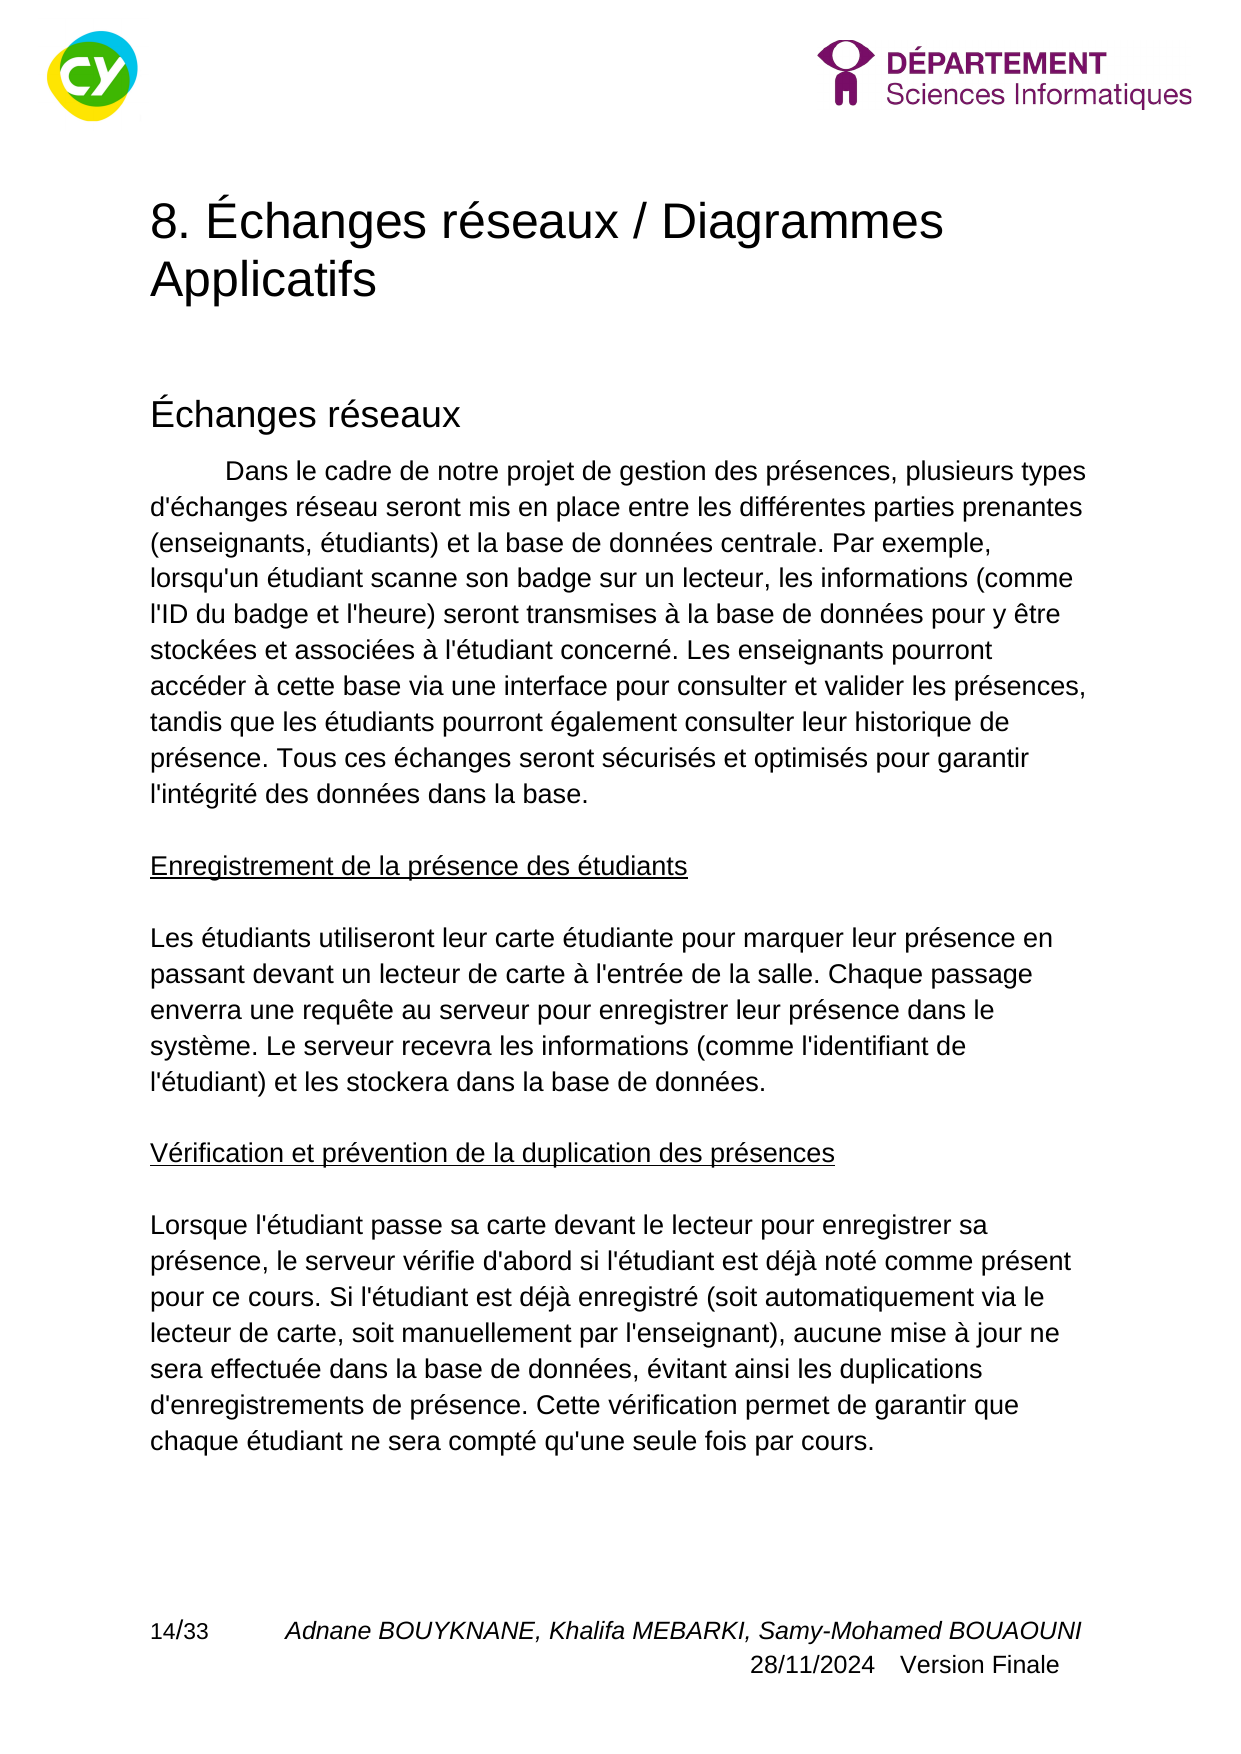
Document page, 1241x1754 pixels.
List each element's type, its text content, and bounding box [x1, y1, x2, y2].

text Vérification et prévention de la duplication des présences [150, 1137, 1090, 1169]
picture [817, 40, 1192, 110]
text Enregistrement de la présence des étudiants [150, 850, 1090, 881]
subtitle Échanges réseaux [150, 393, 1090, 436]
subtitle 8. Échanges réseaux / Diagrammes Applicatifs [150, 192, 1090, 307]
text Les étudiants utiliseront leur carte étudiante pour marquer leur présence en passant devant un lecteur de carte à l'entrée de la salle. Chaque passage enverra une requête au serveur pour enregistrer leur présence dans le système. Le serveur recevra les informations (comme l'identifiant de l'étudiant) et les stockera dans la base de données. [150, 922, 1090, 1097]
picture [37, 18, 150, 131]
text Lorsque l'étudiant passe sa carte devant le lecteur pour enregistrer sa présence, le serveur vérifie d'abord si l'étudiant est déjà noté comme présent pour ce cours. Si l'étudiant est déjà enregistré (soit automatiquement via le lecteur de carte, soit manuellement par l'enseignant), aucune mise à jour ne sera effectuée dans la base de données, évitant ainsi les duplications d'enregistrements de présence. Cette vérification permet de garantir que chaque étudiant ne sera compté qu'une seule fois par cours. [150, 1209, 1090, 1456]
text Dans le cadre de notre projet de gestion des présences, plusieurs types d'échanges réseau seront mis en place entre les différentes parties prenantes (enseignants, étudiants) et la base de données centrale. Par exemple, lorsqu'un étudiant scanne son badge sur un lecteur, les informations (comme l'ID du badge et l'heure) seront transmises à la base de données pour y être stockées et associées à l'étudiant concerné. Les enseignants pourront accéder à cette base via une interface pour consulter et valider les présences, tandis que les étudiants pourront également consulter leur historique de présence. Tous ces échanges seront sécurisés et optimisés pour garantir l'intégrité des données dans la base. [150, 455, 1090, 809]
